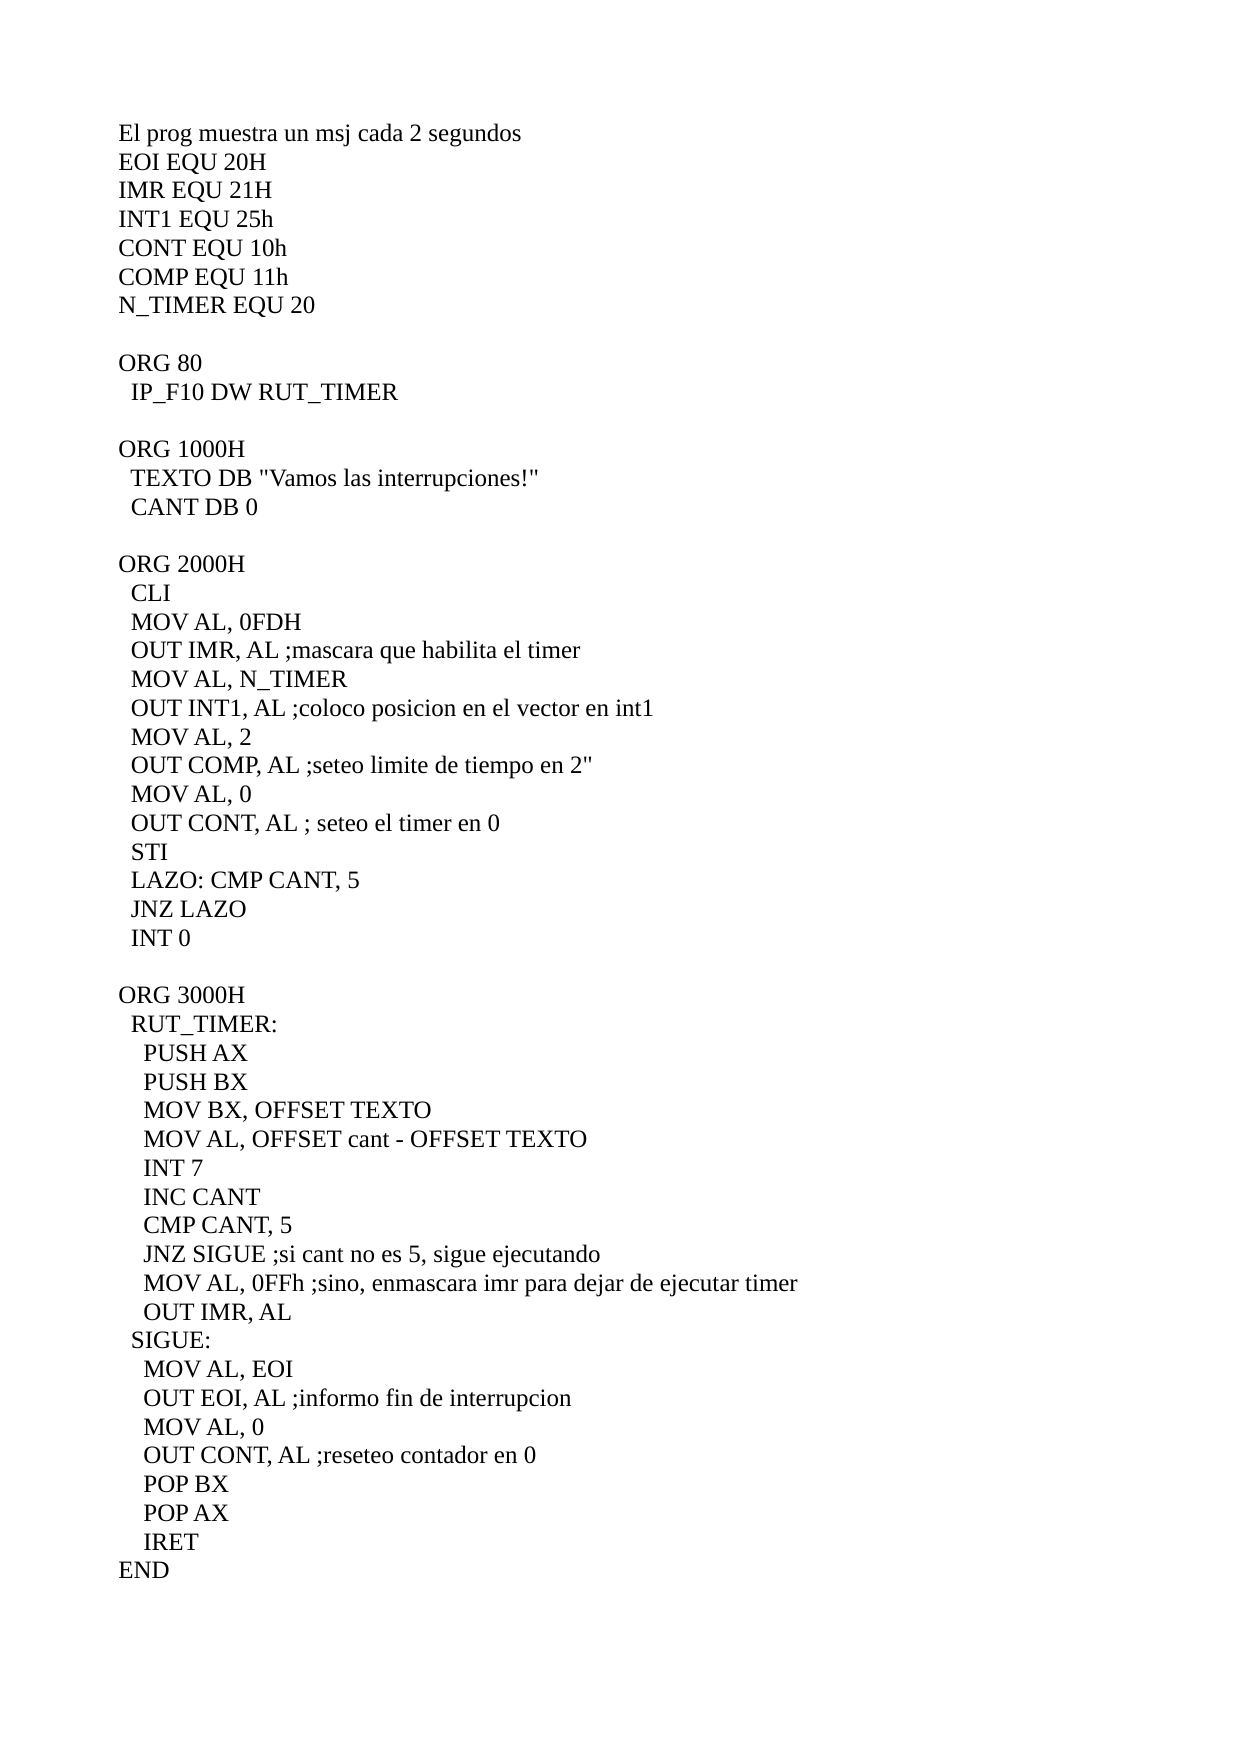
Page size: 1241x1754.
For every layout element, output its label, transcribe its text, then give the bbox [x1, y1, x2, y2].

text EOI EQU 20H IMR EQU 21H INT1 EQU 25h CONT EQU 10h COMP EQU 11h N_TIMER EQU 20 ORG 80 IP_F10 DW RUT_TIMER ORG 1000H TEXTO DB "Vamos las interrupciones!" CANT DB 0 ORG 2000H CLI MOV AL, 0FDH OUT IMR, AL ;mascara que habilita el timer MOV AL, N_TIMER OUT INT1, AL ;coloco posicion en el vector en int1 MOV AL, 2 OUT COMP, AL ;seteo limite de tiempo en 2" MOV AL, 0 OUT CONT, AL ; seteo el timer en 0 STI LAZO: CMP CANT, 5 JNZ LAZO INT 0 ORG 3000H RUT_TIMER: PUSH AX PUSH BX MOV BX, OFFSET TEXTO MOV AL, OFFSET cant - OFFSET TEXTO INT 7 INC CANT CMP CANT, 5 JNZ SIGUE ;si cant no es 5, sigue ejecutando MOV AL, 0FFh ;sino, enmascara imr para dejar de ejecutar timer OUT IMR, AL SIGUE: MOV AL, EOI OUT EOI, AL ;informo fin de interrupcion MOV AL, 0 OUT CONT, AL ;reseteo contador en 0 POP BX POP AX IRET END [118, 147, 1122, 1584]
text El prog muestra un msj cada 2 segundos [118, 118, 1122, 147]
